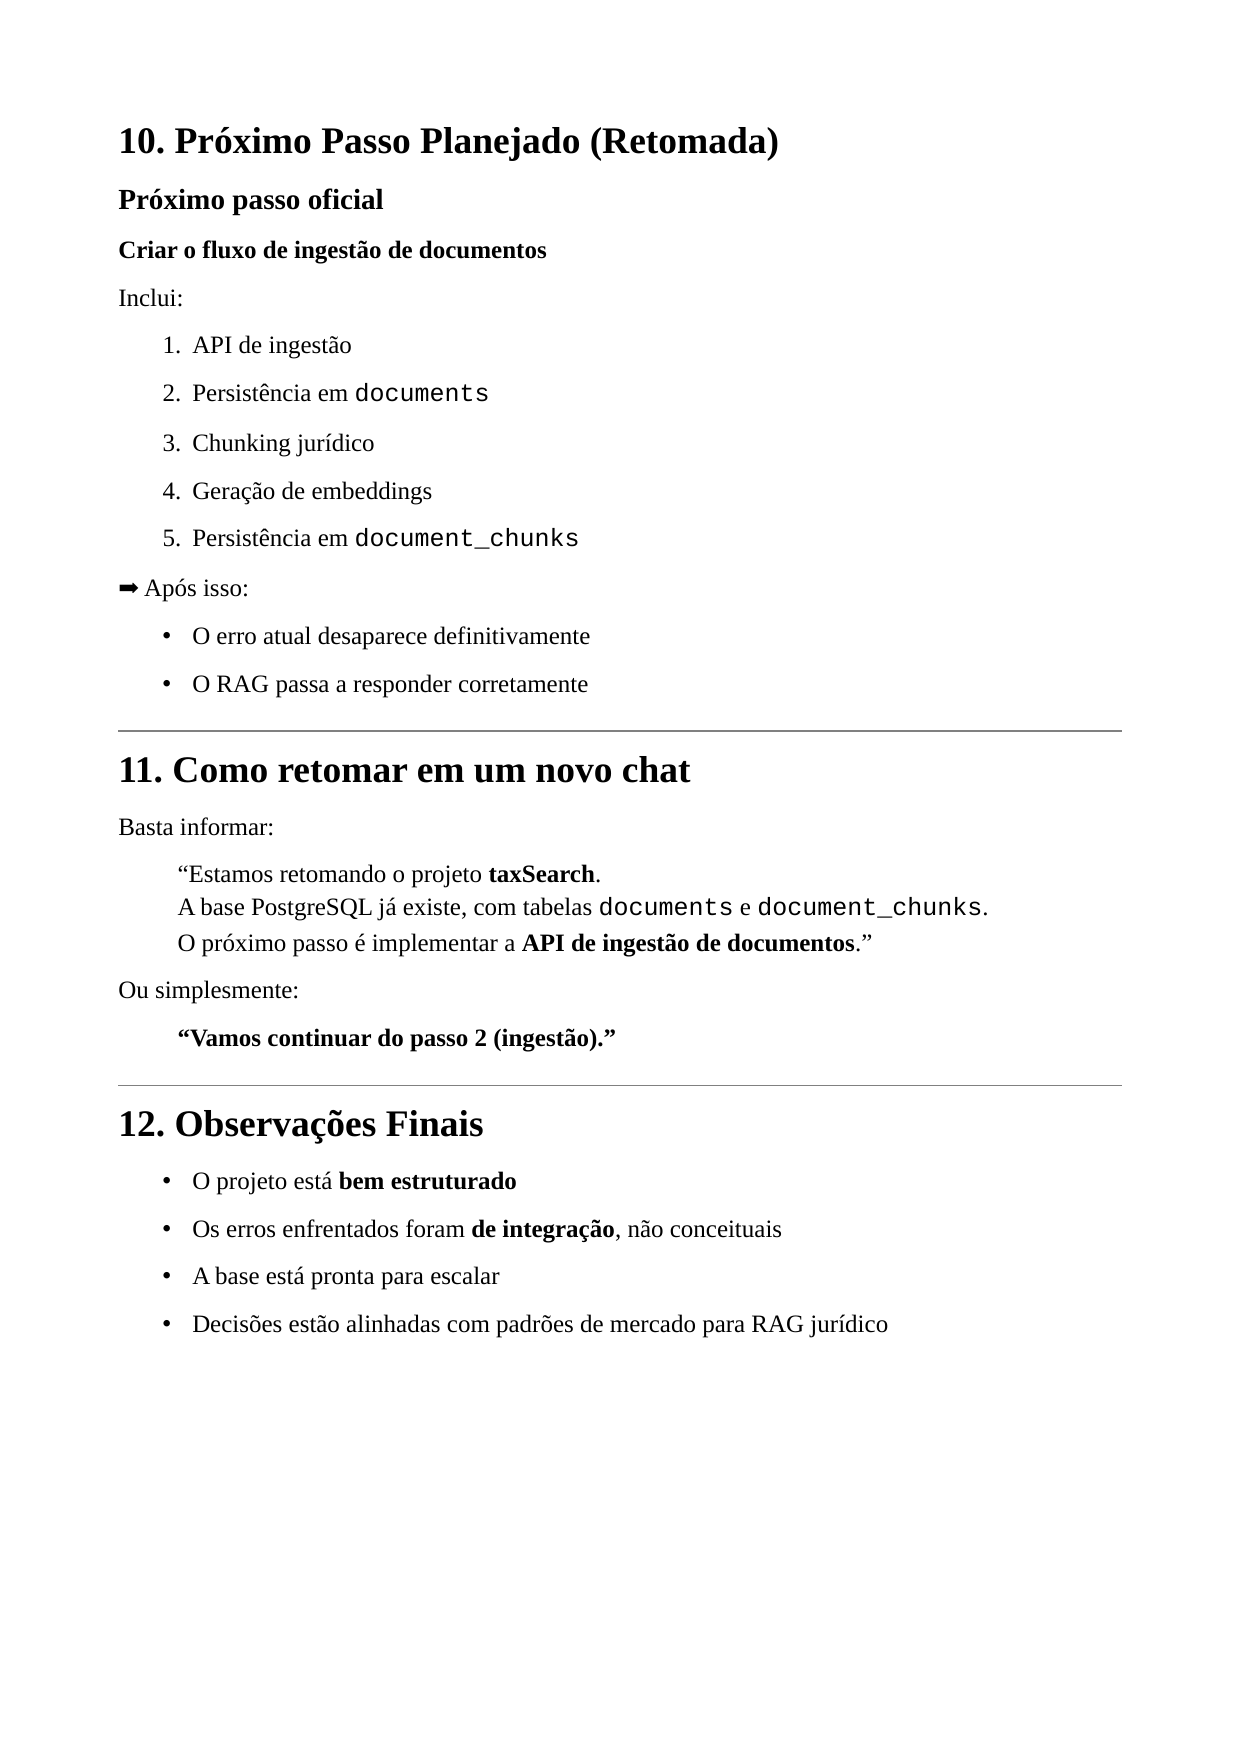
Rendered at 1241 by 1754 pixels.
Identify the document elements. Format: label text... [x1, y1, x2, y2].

list A base está pronta para escalar [162, 1261, 1122, 1290]
list API de ingestão [162, 331, 1122, 359]
subtitle 11. Como retomar em um novo chat [118, 748, 1122, 791]
text Inclui: [118, 283, 1122, 312]
list Geração de embeddings [162, 476, 1122, 504]
list Os erros enfrentados foram de integração, não conceituais [162, 1214, 1122, 1242]
subtitle Próximo passo oficial [118, 182, 1122, 216]
list Persistência em document_chunks [162, 523, 1122, 554]
list O erro atual desaparece definitivamente [162, 621, 1122, 650]
text Criar o fluxo de ingestão de documentos [118, 235, 1122, 264]
subtitle 12. Observações Finais [118, 1102, 1122, 1145]
text “Estamos retomando o projeto taxSearch. A base PostgreSQL já existe, com tabelas documents e document_chunks. O próximo passo é implementar a API de ingestão de documentos.” [177, 859, 1063, 956]
list Decisões estão alinhadas com padrões de mercado para RAG jurídico [162, 1309, 1122, 1338]
text ➡️ Após isso: [118, 573, 1122, 602]
text Basta informar: [118, 812, 1122, 841]
text “Vamos continuar do passo 2 (ingestão).” [177, 1023, 1063, 1052]
list O RAG passa a responder corretamente [162, 669, 1122, 697]
text Ou simplesmente: [118, 975, 1122, 1004]
subtitle 10. Próximo Passo Planejado (Retomada) [118, 118, 1122, 161]
list Chunking jurídico [162, 428, 1122, 457]
list Persistência em documents [162, 378, 1122, 409]
list O projeto está bem estruturado [162, 1166, 1122, 1195]
